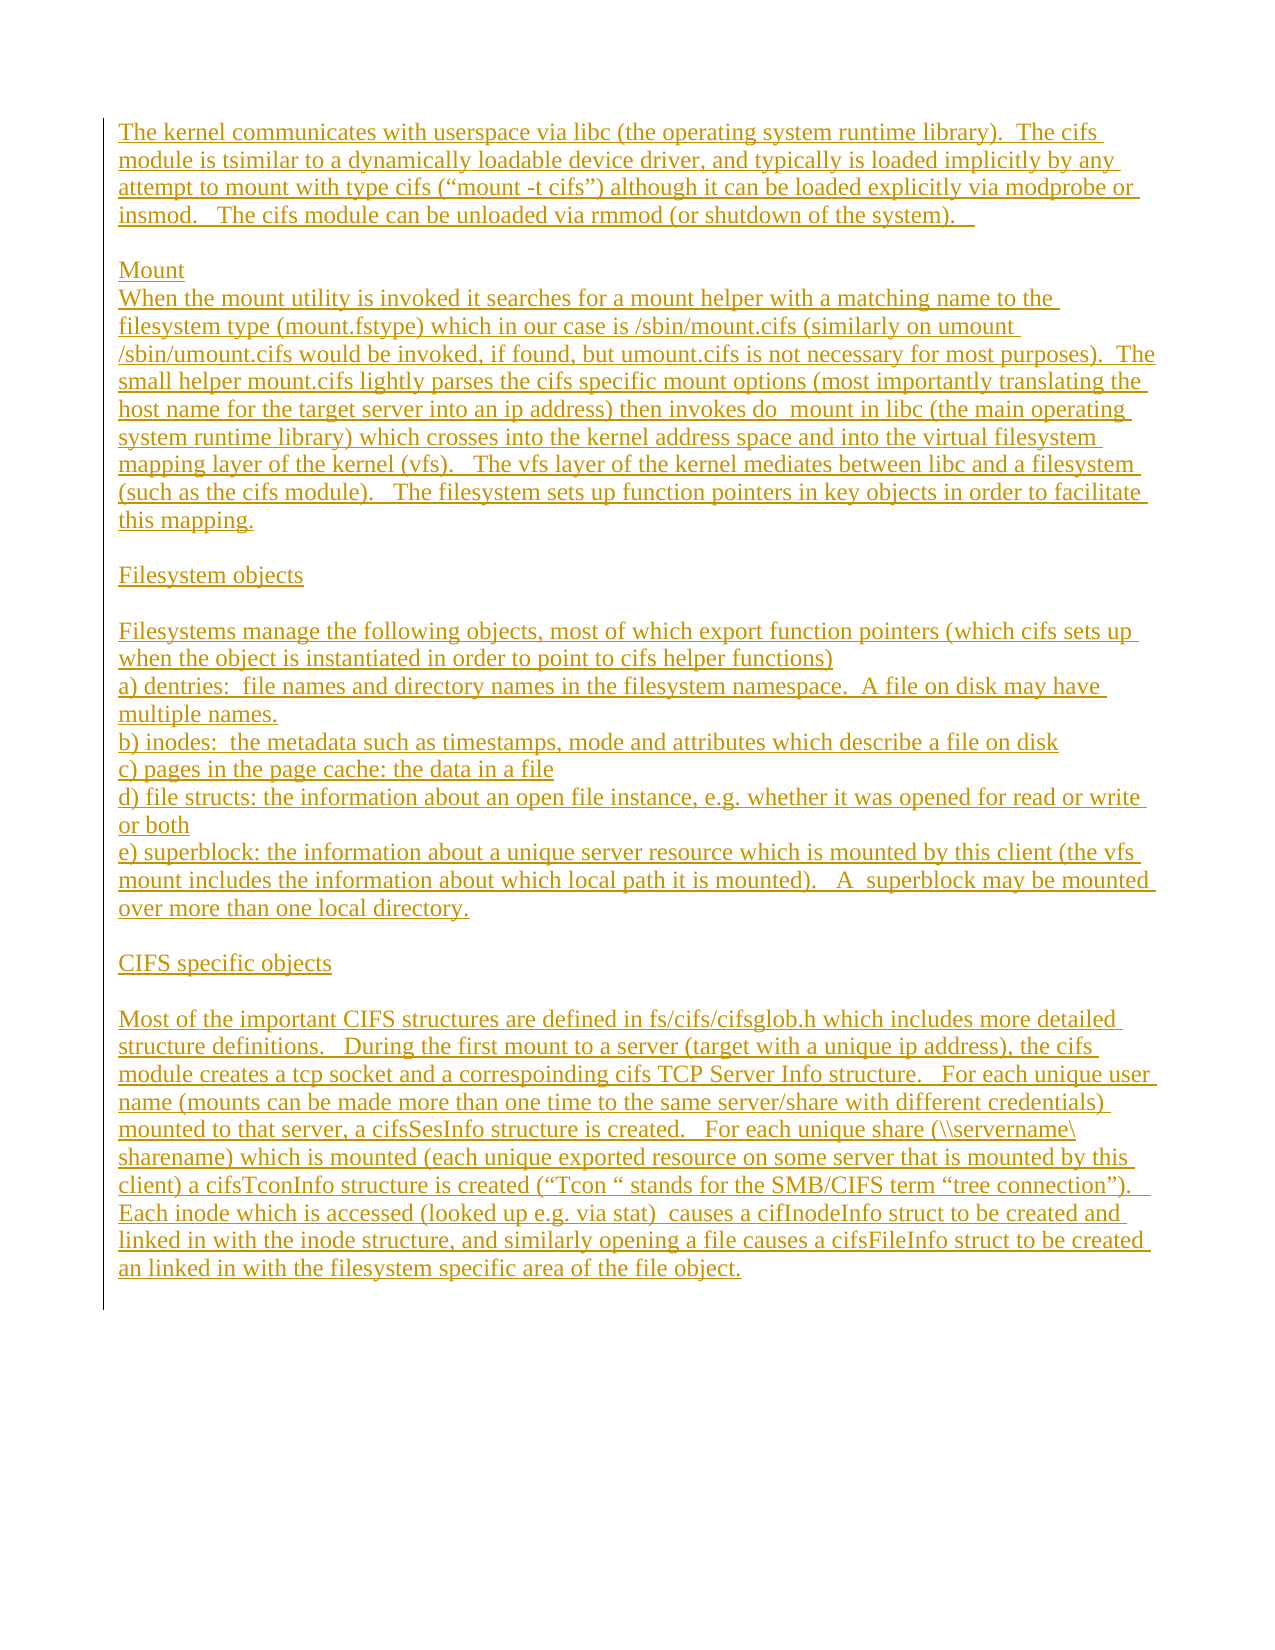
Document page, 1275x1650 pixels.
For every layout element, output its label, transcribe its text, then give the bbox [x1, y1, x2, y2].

text Most of the important CIFS structures are defined in fs/cifs/cifsglob.h which includes more detailed structure definitions. During the first mount to a server (target with a unique ip address), the cifs module creates a tcp socket and a correspoinding cifs TCP Server Info structure. For each unique user [118, 1005, 1157, 1084]
text The kernel communicates with userspace via libc (the operating system runtime library). The cifs module is tsimilar to a dynamically loadable device driver, and typically is loaded implicitly by any attempt to mount with type cifs (“mount -t cifs”) although it can be loaded explicitly via modprobe or insmod. The cifs module can be unloaded via rmmod (or shutdown of the system). [118, 118, 1157, 229]
text Filesystem objects [118, 561, 1157, 589]
text When the mount utility is invoked it searches for a mount helper with a matching name to the filesystem type (mount.fstype) which in our case is /sbin/mount.cifs (similarly on umount /sbin/umount.cifs would be invoked, if found, but umount.cifs is not necessary for most purposes). The small helper mount.cifs lightly parses the cifs specific mount options (most importantly translating the host name for the target server into an ip address) then invokes do_mount in libc (the main operating system runtime library) which crosses into the kernel address space and into the virtual filesystem mapping layer of the kernel (vfs). The vfs layer of the kernel mediates between libc and a filesystem (such as the cifs module). The filesystem sets up function pointers in key objects in order to facilitate this mapping. [118, 284, 1157, 534]
text e) superblock: the information about a unique server resource which is mounted by this client (the vfs mount includes the information about which local path it is mounted). A superblock may be mounted over more than one local directory. [118, 838, 1157, 922]
text a) dentries: file names and directory names in the filesystem namespace. A file on disk may have multiple names. [118, 672, 1157, 728]
text d) file structs: the information about an open file instance, e.g. whether it was opened for read or write or both [118, 783, 1157, 838]
text name (mounts can be made more than one time to the same server/share with different credentials) mounted to that server, a cifsSesInfo structure is created. For each unique share (\\servername\sharename) which is mounted (each unique exported resource on some server that is mounted by this client) a cifsTconInfo structure is created (“Tcon “ stands for the SMB/CIFS term “tree connection”). Each inode which is accessed (looked up e.g. via stat) causes a cifInodeInfo struct to be created and linked in with the inode structure, and similarly opening a file causes a cifsFileInfo struct to be created an linked in with the filesystem specific area of the file object. [118, 1086, 1157, 1282]
text Mount [118, 257, 1157, 284]
text b) inodes: the metadata such as timestamps, mode and attributes which describe a file on disk [118, 728, 1157, 755]
text CIFS specific objects [118, 949, 1157, 977]
text c) pages in the page cache: the data in a file [118, 755, 1157, 783]
text Filesystems manage the following objects, most of which export function pointers (which cifs sets up when the object is instantiated in order to point to cifs helper functions) [118, 617, 1157, 672]
